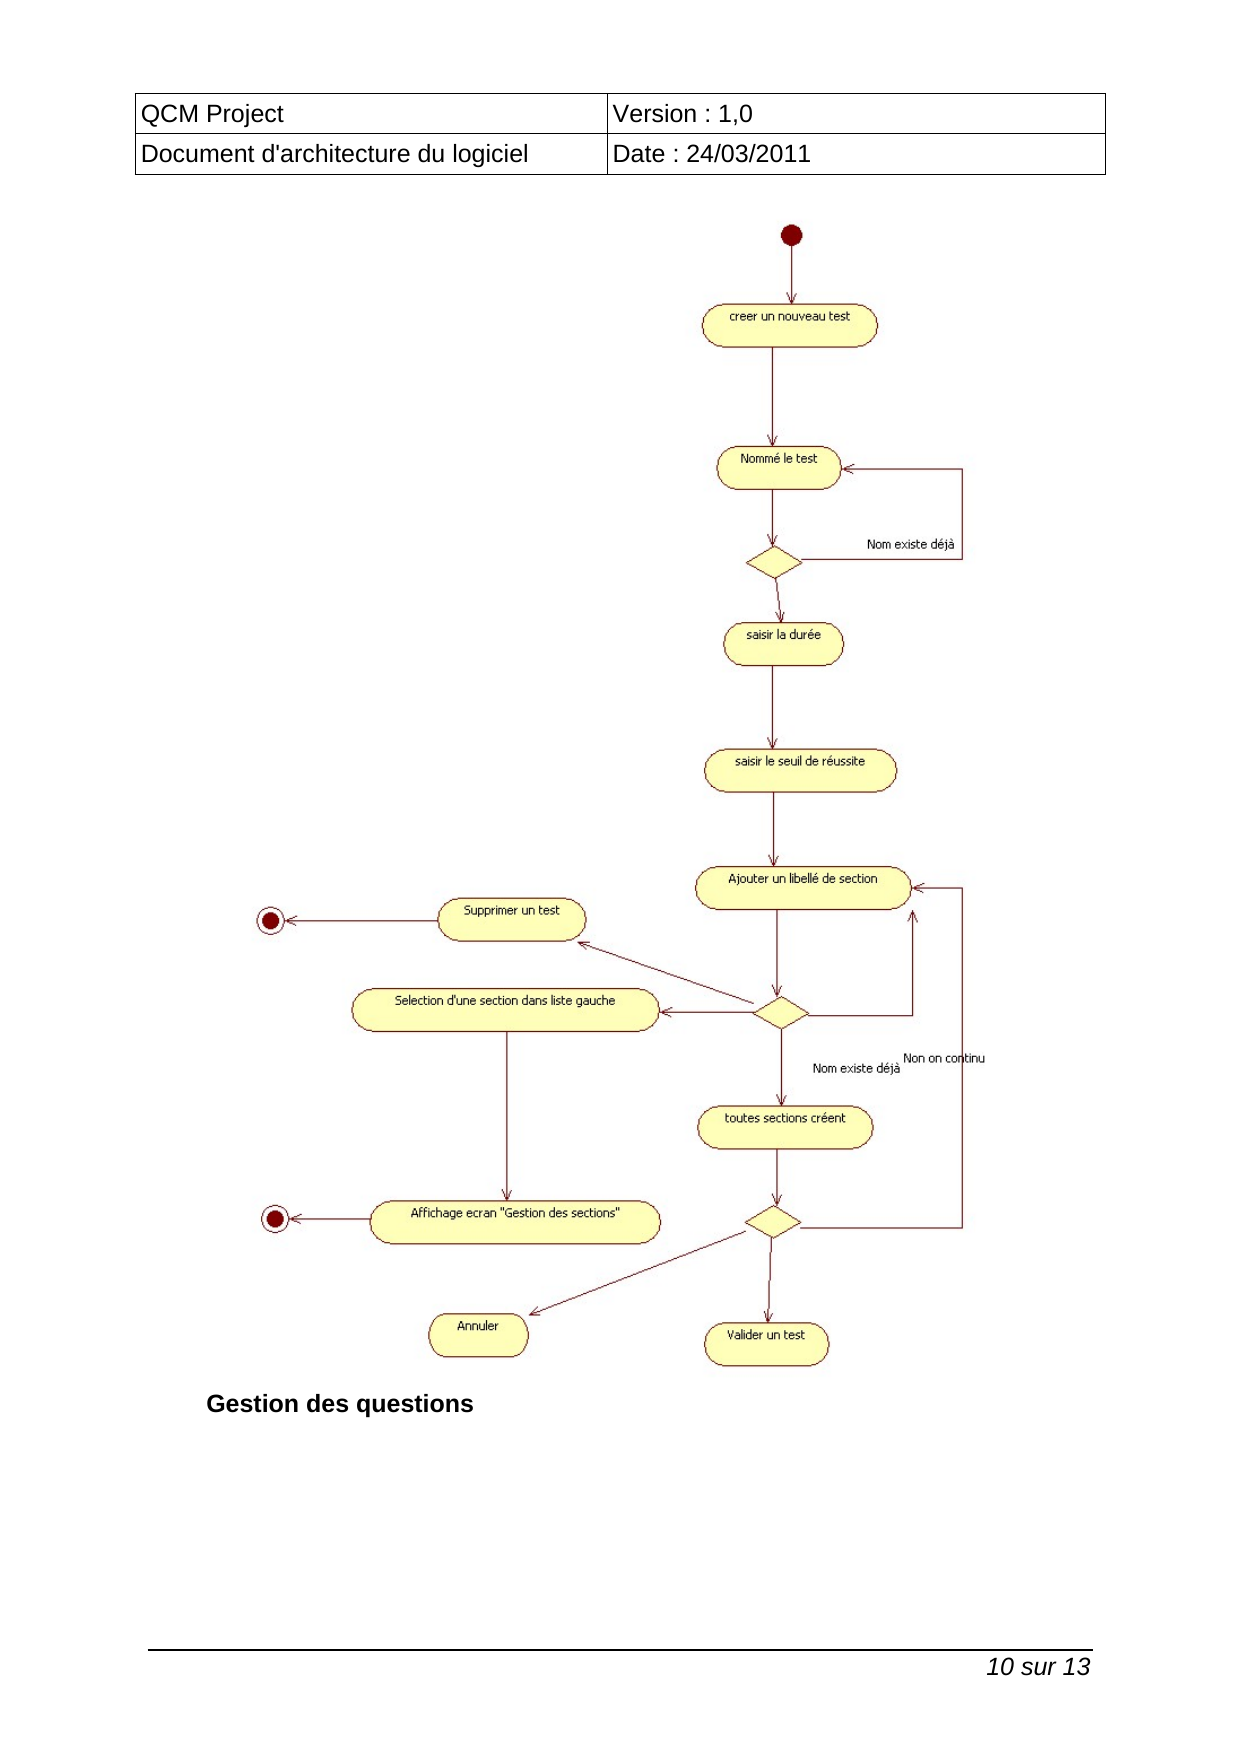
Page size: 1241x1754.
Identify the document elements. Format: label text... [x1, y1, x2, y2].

picture [234, 202, 1007, 1389]
subtitle Gestion des questions [185, 954, 1093, 1417]
